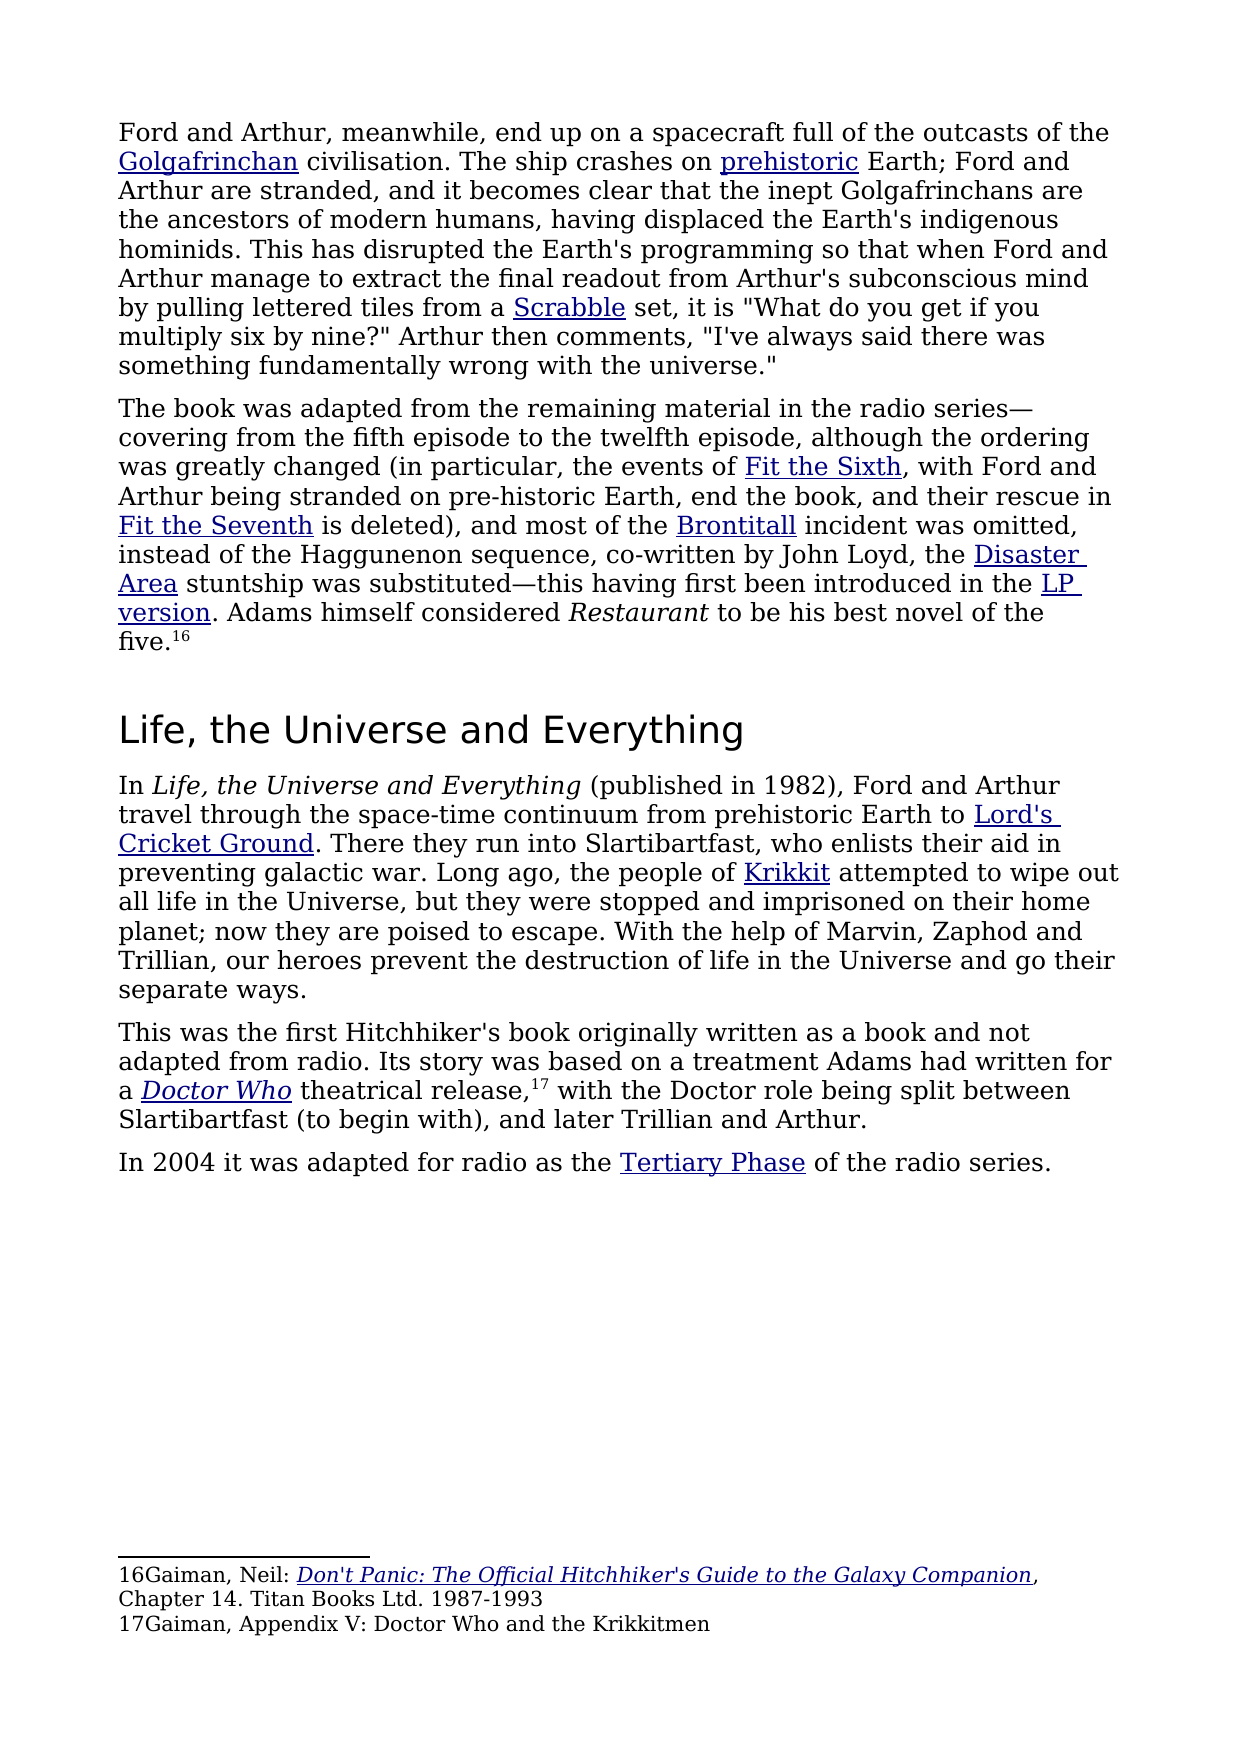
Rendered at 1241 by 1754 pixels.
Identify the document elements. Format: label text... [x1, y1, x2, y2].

text In Life, the Universe and Everything (published in 1982), Ford and Arthur travel through the space-time continuum from prehistoric Earth to Lord's Cricket Ground. There they run into Slartibartfast, who enlists their aid in preventing galactic war. Long ago, the people of Krikkit attempted to wipe out all life in the Universe, but they were stopped and imprisoned on their home planet; now they are poised to escape. With the help of Marvin, Zaphod and Trillian, our heroes prevent the destruction of life in the Universe and go their separate ways. [118, 771, 1122, 1004]
text This was the first Hitchhiker's book originally written as a book and not adapted from radio. Its story was based on a treatment Adams had written for a Doctor Who theatrical release, with the Doctor role being split between Slartibartfast (to begin with), and later Trillian and Arthur. [118, 1018, 1122, 1134]
text Gaiman, Appendix V: Doctor Who and the Krikkitmen [118, 1612, 1122, 1636]
text Ford and Arthur, meanwhile, end up on a spacecraft full of the outcasts of the Golgafrinchan civilisation. The ship crashes on prehistoric Earth; Ford and Arthur are stranded, and it becomes clear that the inept Golgafrinchans are the ancestors of modern humans, having displaced the Earth's indigenous hominids. This has disrupted the Earth's programming so that when Ford and Arthur manage to extract the final readout from Arthur's subconscious mind by pulling lettered tiles from a Scrabble set, it is "What do you get if you multiply six by nine?" Arthur then comments, "I've always said there was something fundamentally wrong with the universe." [118, 118, 1122, 381]
text The book was adapted from the remaining material in the radio series—covering from the fifth episode to the twelfth episode, although the ordering was greatly changed (in particular, the events of Fit the Sixth, with Ford and Arthur being stranded on pre-historic Earth, end the book, and their rescue in Fit the Seventh is deleted), and most of the Brontitall incident was omitted, instead of the Haggunenon sequence, co-written by John Loyd, the Disaster Area stuntship was substituted—this having first been introduced in the LP version. Adams himself considered Restaurant to be his best novel of the five. [118, 394, 1122, 657]
text In 2004 it was adapted for radio as the Tertiary Phase of the radio series. [118, 1148, 1122, 1177]
subtitle Life, the Universe and Everything [118, 709, 1122, 753]
text Gaiman, Neil: Don't Panic: The Official Hitchhiker's Guide to the Galaxy Companion, Chapter 14. Titan Books Ltd. 1987-1993 [118, 1563, 1122, 1612]
